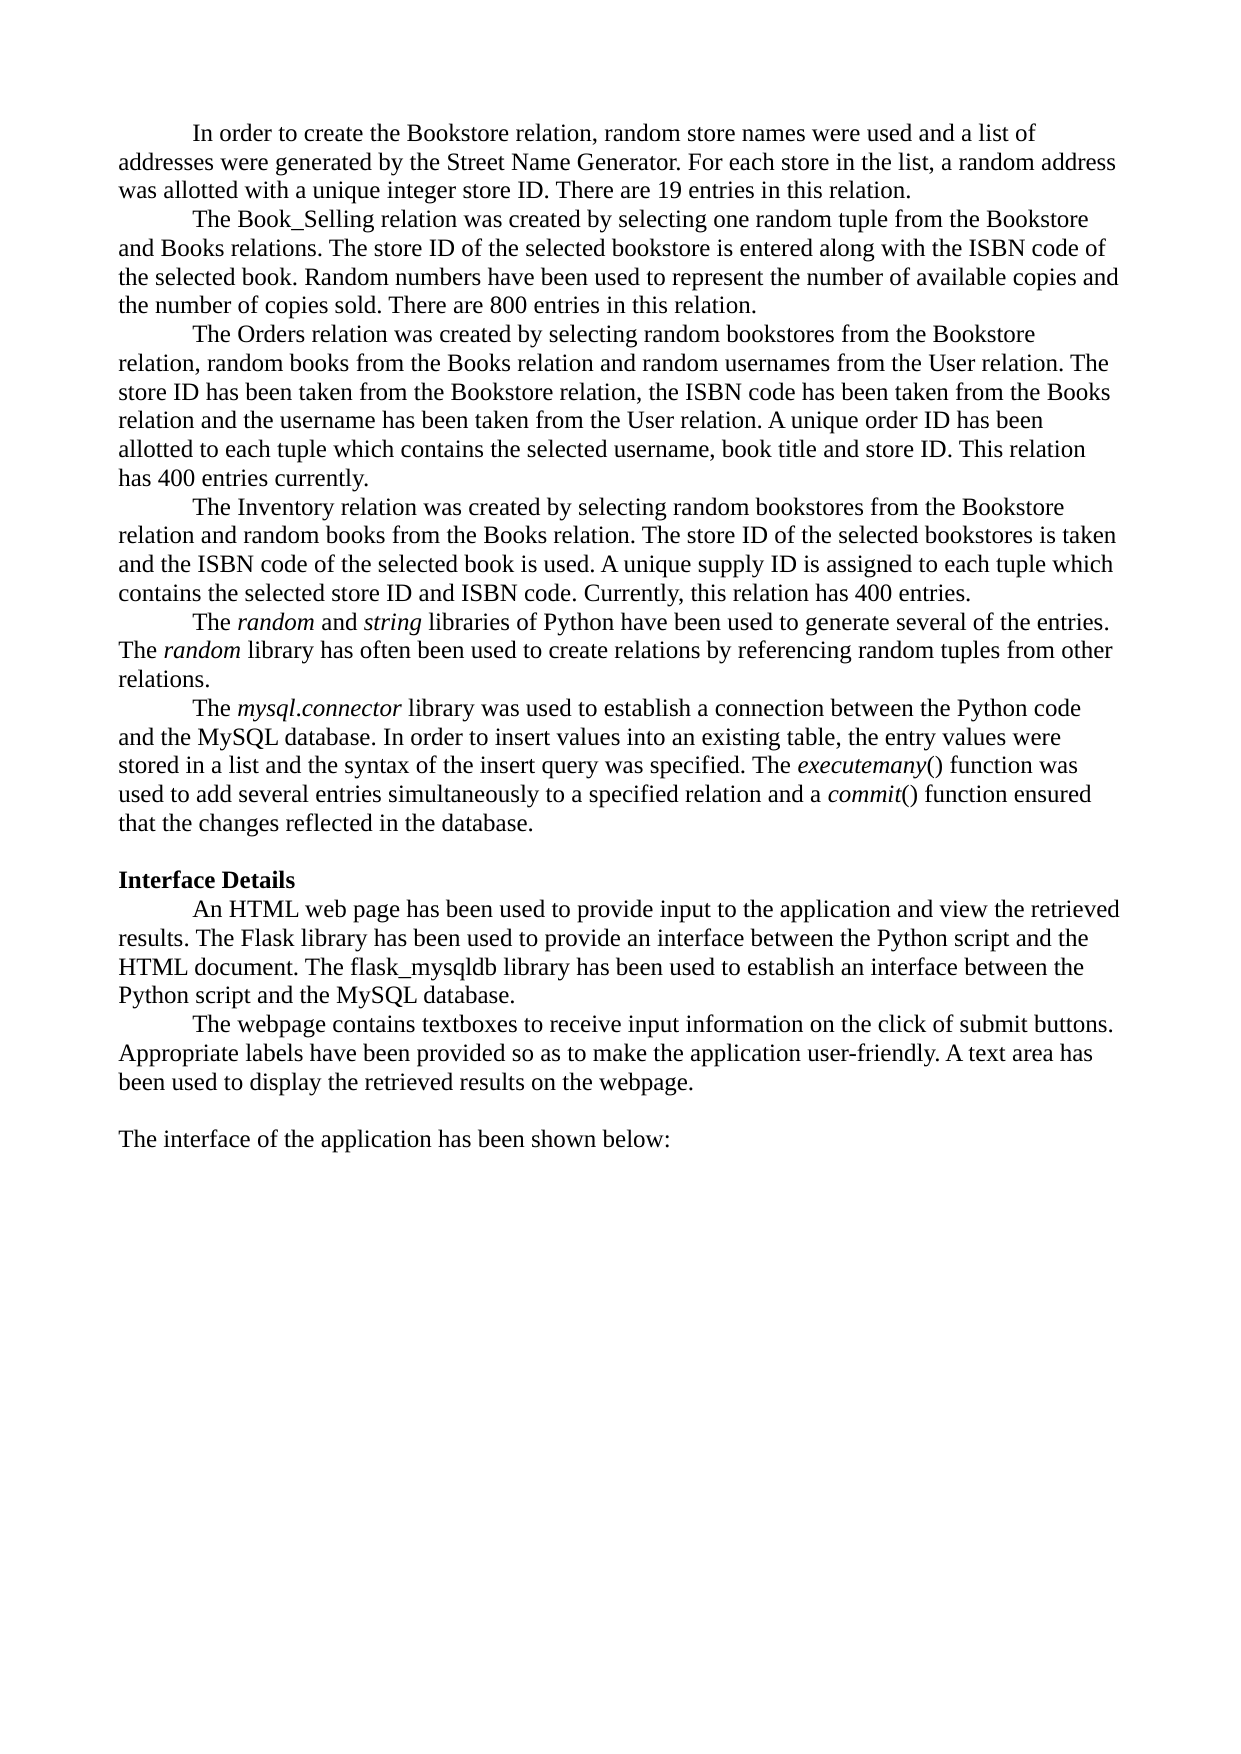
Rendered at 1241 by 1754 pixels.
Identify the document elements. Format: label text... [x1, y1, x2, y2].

text The Book_Selling relation was created by selecting one random tuple from the Bookstore and Books relations. The store ID of the selected bookstore is entered along with the ISBN code of the selected book. Random numbers have been used to represent the number of available copies and the number of copies sold. There are 800 entries in this relation. [118, 204, 1122, 319]
text The mysql.connector library was used to establish a connection between the Python code and the MySQL database. In order to insert values into an existing table, the entry values were stored in a list and the syntax of the insert query was specified. The executemany() function was used to add several entries simultaneously to a specified relation and a commit() function ensured that the changes reflected in the database. [118, 693, 1122, 837]
text An HTML web page has been used to provide input to the application and view the retrieved results. The Flask library has been used to provide an interface between the Python script and the HTML document. The flask_mysqldb library has been used to establish an interface between the Python script and the MySQL database. [118, 894, 1122, 1009]
text The Inventory relation was created by selecting random bookstores from the Bookstore relation and random books from the Books relation. The store ID of the selected bookstores is taken and the ISBN code of the selected book is used. A unique supply ID is assigned to each tuple which contains the selected store ID and ISBN code. Currently, this relation has 400 entries. [118, 492, 1122, 607]
text Interface Details [118, 866, 1122, 894]
text The interface of the application has been shown below: [118, 1124, 1122, 1153]
text In order to create the Bookstore relation, random store names were used and a list of addresses were generated by the Street Name Generator. For each store in the list, a random address was allotted with a unique integer store ID. There are 19 entries in this relation. [118, 118, 1122, 204]
text The Orders relation was created by selecting random bookstores from the Bookstore relation, random books from the Books relation and random usernames from the User relation. The store ID has been taken from the Bookstore relation, the ISBN code has been taken from the Books relation and the username has been taken from the User relation. A unique order ID has been allotted to each tuple which contains the selected username, book title and store ID. This relation has 400 entries currently. [118, 319, 1122, 492]
text The random and string libraries of Python have been used to generate several of the entries. The random library has often been used to create relations by referencing random tuples from other relations. [118, 607, 1122, 693]
text The webpage contains textboxes to receive input information on the click of submit buttons. Appropriate labels have been provided so as to make the application user-friendly. A text area has been used to display the retrieved results on the webpage. [118, 1009, 1122, 1096]
